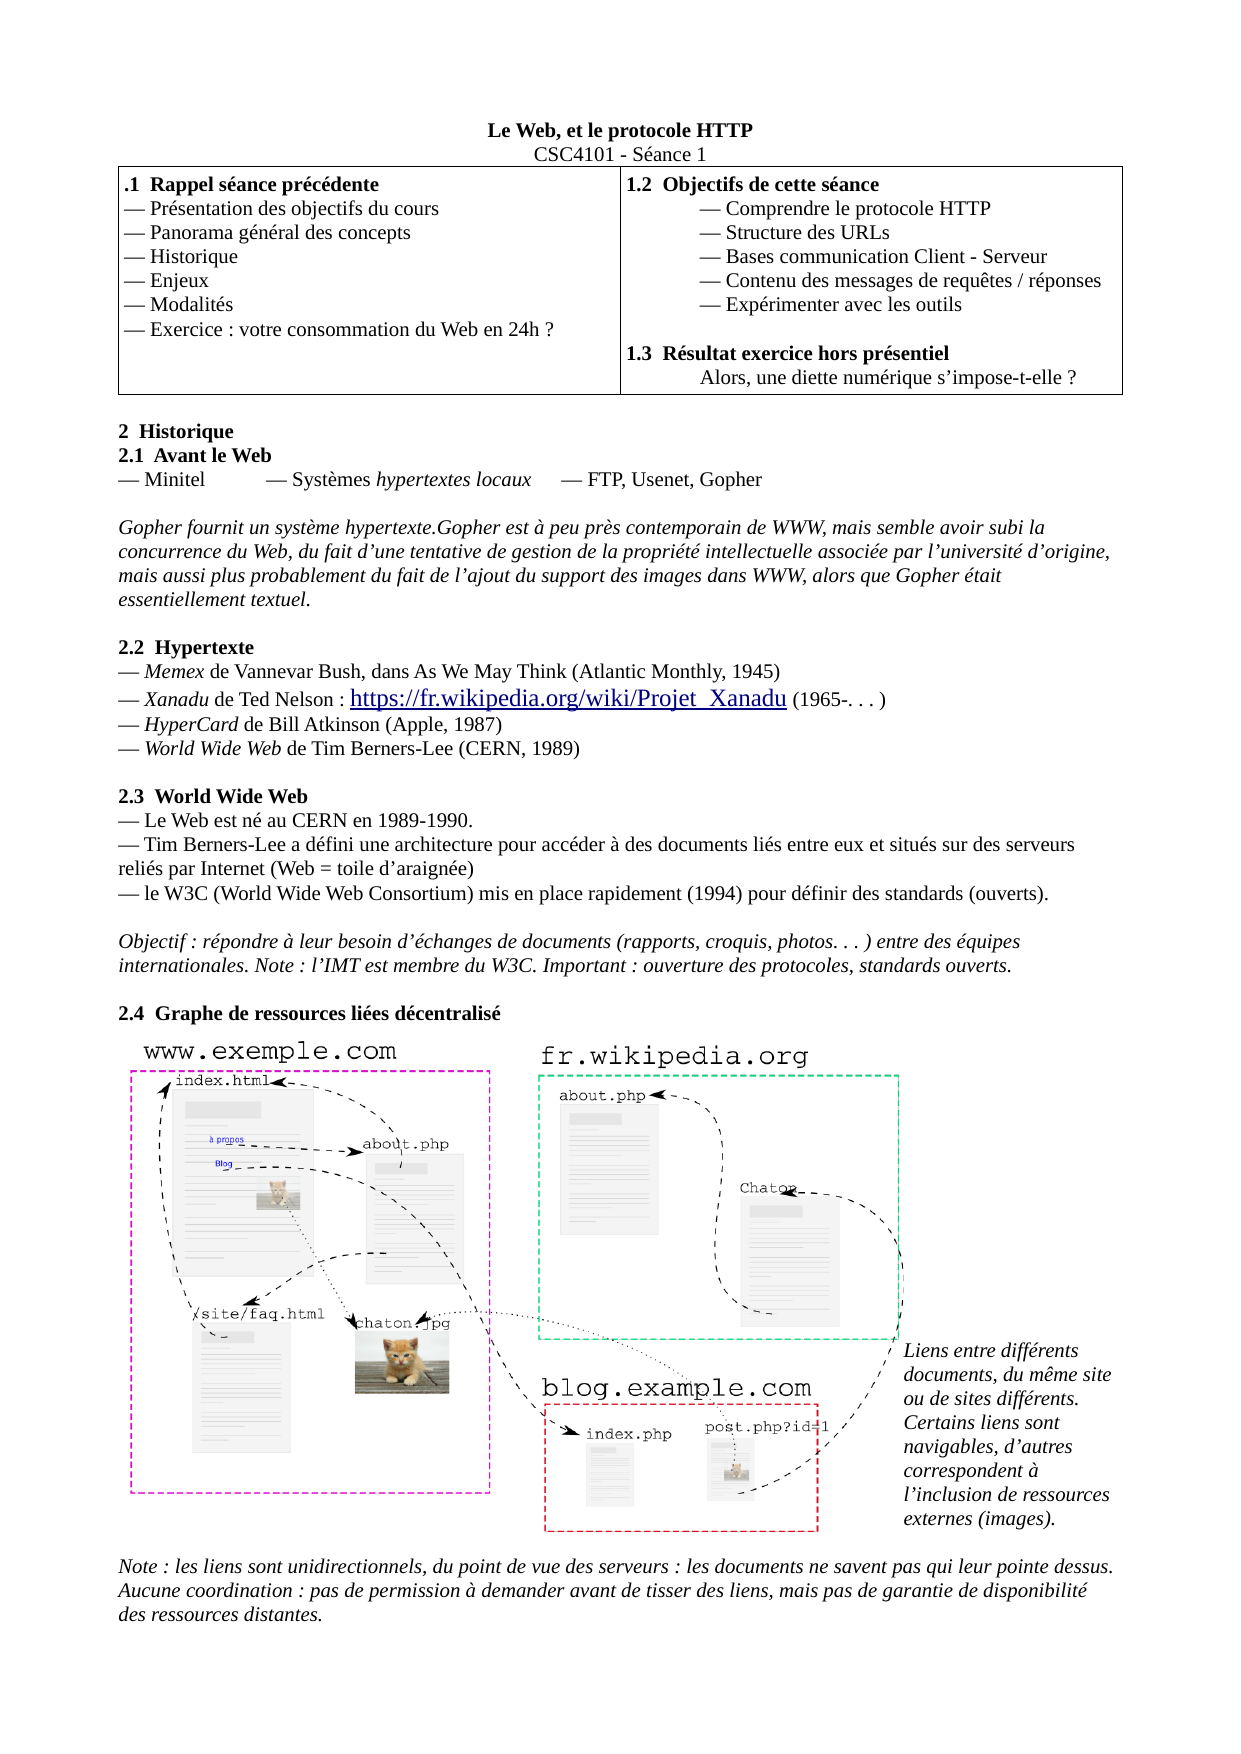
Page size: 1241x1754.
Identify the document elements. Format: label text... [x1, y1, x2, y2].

text — World Wide Web de Tim Berners-Lee (CERN, 1989) [118, 736, 1122, 760]
text — Minitel — Systèmes hypertextes locaux — FTP, Usenet, Gopher [118, 467, 1122, 491]
text Objectif : répondre à leur besoin d’échanges de documents (rapports, croquis, photos. . . ) entre des équipes internationales. Note : l’IMT est membre du W3C. Important : ouverture des protocoles, standards ouverts. [118, 928, 1122, 977]
table_header 1.2 Objectifs de cette séance — Comprendre le protocole HTTP — Structure des URLs — Bases communication Client - Serveur — Contenu des messages de requêtes / réponses — Expérimenter avec les outils 1.3 Résultat exercice hors présentiel Alors, une diette numérique s’impose-t-elle ? [621, 167, 1122, 394]
text 2.2 Hypertexte [118, 635, 1122, 659]
text CSC4101 - Séance 1 [118, 142, 1122, 166]
text — Xanadu de Ted Nelson : https://fr.wikipedia.org/wiki/Projet_Xanadu (1965-. . . ) [118, 683, 1122, 712]
text Gopher fournit un système hypertexte.Gopher est à peu près contemporain de WWW, mais semble avoir subi la concurrence du Web, du fait d’une tentative de gestion de la propriété intellectuelle associée par l’université d’origine, mais aussi plus probablement du fait de l’ajout du support des images dans WWW, alors que Gopher était essentiellement textuel. [118, 515, 1122, 611]
picture [130, 1041, 904, 1532]
text 2.3 World Wide Web [118, 784, 1122, 808]
text Le Web, et le protocole HTTP [118, 118, 1122, 142]
text Note : les liens sont unidirectionnels, du point de vue des serveurs : les documents ne savent pas qui leur pointe dessus. Aucune coordination : pas de permission à demander avant de tisser des liens, mais pas de garantie de disponibilité des ressources distantes. [118, 1554, 1122, 1626]
text — Memex de Vannevar Bush, dans As We May Think (Atlantic Monthly, 1945) [118, 659, 1122, 683]
text 2.4 Graphe de ressources liées décentralisé [118, 1001, 1122, 1025]
text Certains liens sont navigables, d’autres correspondent à l’inclusion de ressources externes (images). [904, 1410, 1122, 1530]
text 2 Historique [118, 418, 1122, 443]
text — HyperCard de Bill Atkinson (Apple, 1987) [118, 712, 1122, 736]
text Liens entre différents documents, du même site ou de sites différents. [904, 1338, 1122, 1410]
text — le W3C (World Wide Web Consortium) mis en place rapidement (1994) pour définir des standards (ouverts). [118, 880, 1122, 904]
text 2.1 Avant le Web [118, 443, 1122, 467]
text — Tim Berners-Lee a défini une architecture pour accéder à des documents liés entre eux et situés sur des serveurs reliés par Internet (Web = toile d’araignée) [118, 832, 1122, 880]
text — Le Web est né au CERN en 1989-1990. [118, 808, 1122, 832]
table_header .1 Rappel séance précédente — Présentation des objectifs du cours — Panorama général des concepts — Historique — Enjeux — Modalités — Exercice : votre consommation du Web en 24h ? [119, 167, 620, 394]
